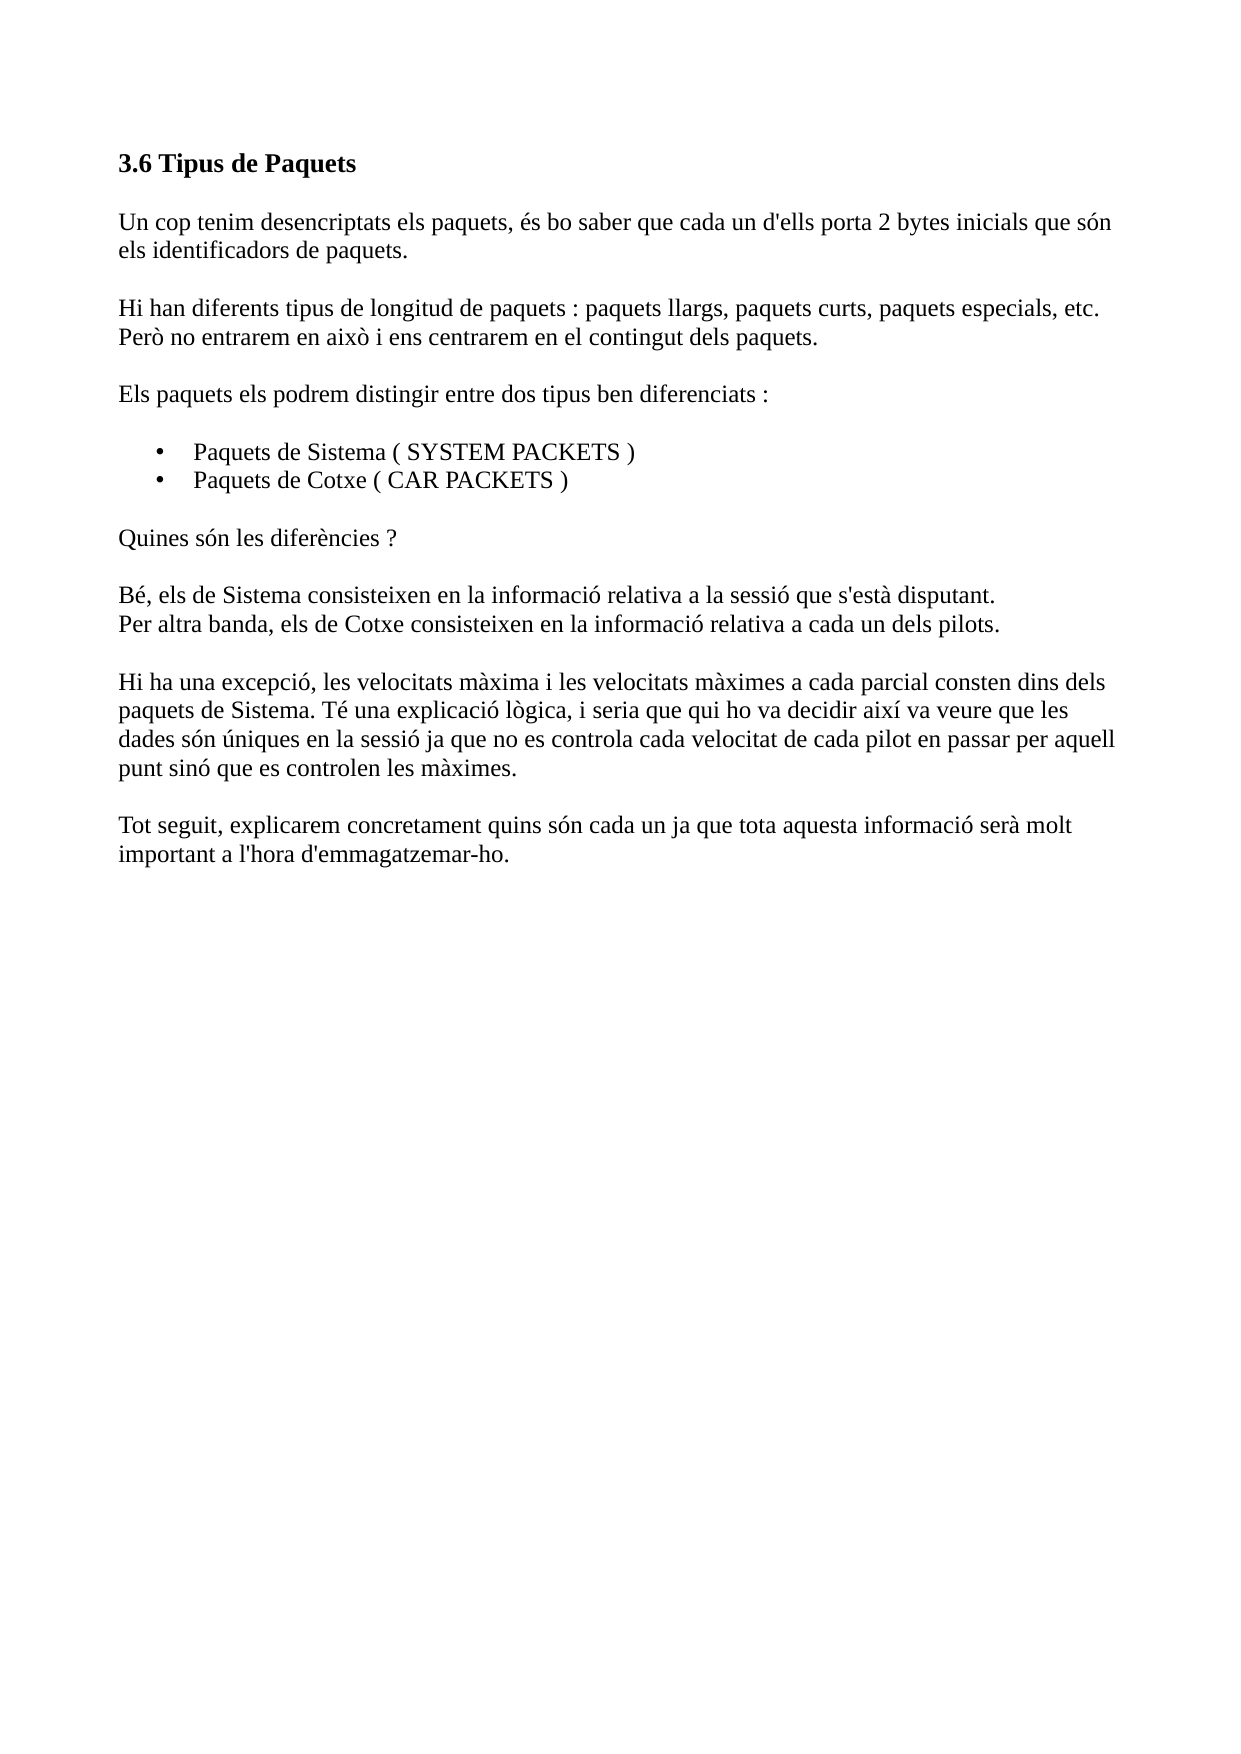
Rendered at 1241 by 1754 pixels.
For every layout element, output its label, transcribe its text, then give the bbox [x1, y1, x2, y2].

text Els paquets els podrem distingir entre dos tipus ben diferenciats : [118, 379, 1122, 408]
text Per altra banda, els de Cotxe consisteixen en la informació relativa a cada un dels pilots. [118, 609, 1122, 638]
list Paquets de Sistema ( SYSTEM PACKETS ) [156, 437, 1122, 466]
list Paquets de Cotxe ( CAR PACKETS ) [156, 466, 1122, 494]
text Hi ha una excepció, les velocitats màxima i les velocitats màximes a cada parcial consten dins dels paquets de Sistema. Té una explicació lògica, i seria que qui ho va decidir així va veure que les dades són úniques en la sessió ja que no es controla cada velocitat de cada pilot en passar per aquell punt sinó que es controlen les màximes. [118, 667, 1122, 782]
text Un cop tenim desencriptats els paquets, és bo saber que cada un d'ells porta 2 bytes inicials que són els identificadors de paquets. [118, 207, 1122, 264]
text Quines són les diferències ? [118, 523, 1122, 552]
text Bé, els de Sistema consisteixen en la informació relativa a la sessió que s'està disputant. [118, 581, 1122, 609]
text 3.6 Tipus de Paquets [118, 147, 1122, 178]
text Hi han diferents tipus de longitud de paquets : paquets llargs, paquets curts, paquets especials, etc. Però no entrarem en això i ens centrarem en el contingut dels paquets. [118, 293, 1122, 351]
text Tot seguit, explicarem concretament quins són cada un ja que tota aquesta informació serà molt important a l'hora d'emmagatzemar-ho. [118, 811, 1122, 868]
